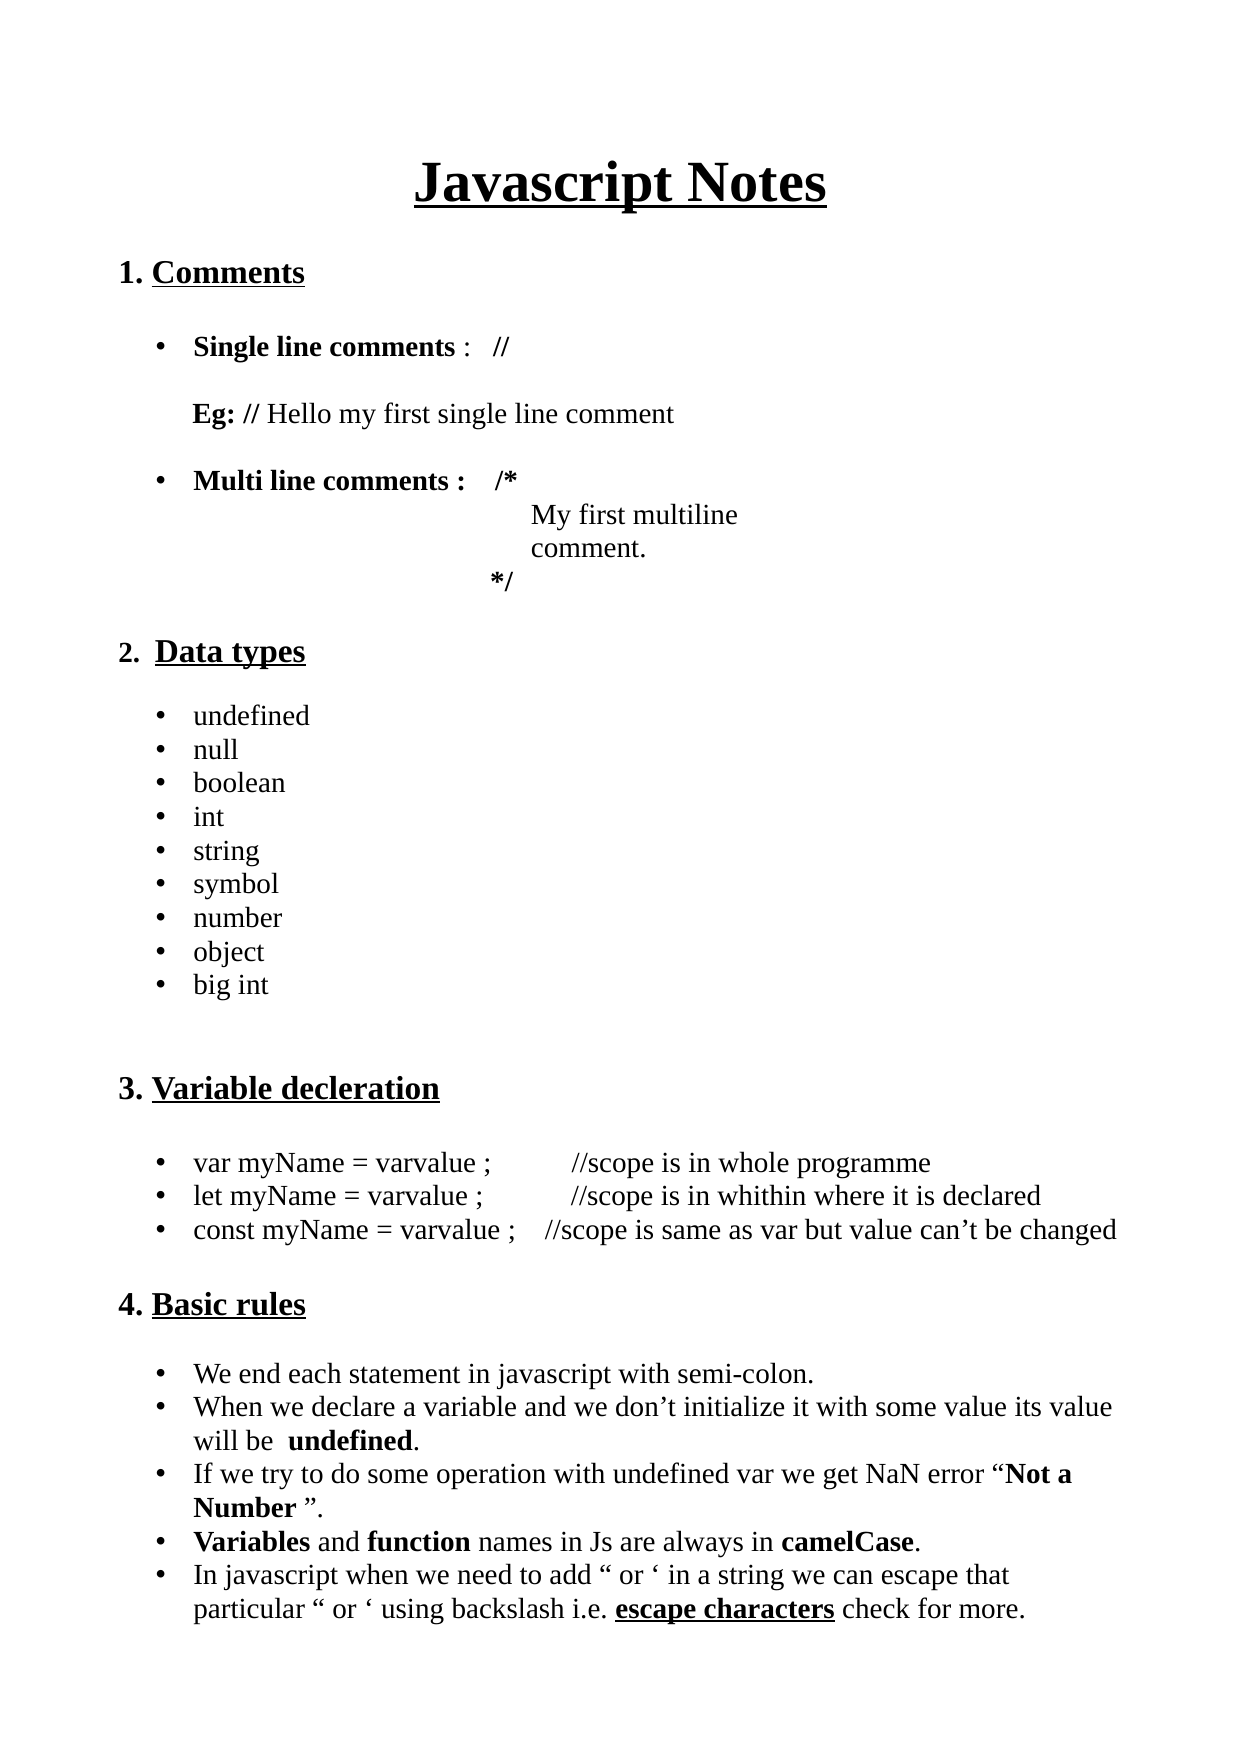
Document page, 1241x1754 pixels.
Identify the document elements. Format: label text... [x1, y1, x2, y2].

list var myName = varvalue ; //scope is in whole programme [156, 1145, 1122, 1178]
list string [156, 833, 1122, 866]
list boolean [156, 765, 1122, 799]
list object [156, 934, 1122, 967]
list let myName = varvalue ; //scope is in whithin where it is declared [156, 1178, 1122, 1212]
text 1. Comments [118, 252, 1122, 291]
list number [156, 900, 1122, 934]
text 4. Basic rules [118, 1284, 1122, 1322]
list symbol [156, 866, 1122, 900]
text 3. Variable decleration [118, 1068, 1122, 1106]
text Eg: // Hello my first single line comment [118, 396, 1122, 430]
list Multi line comments : /* [156, 463, 1122, 497]
list In javascript when we need to add “ or ‘ in a string we can escape that particular “ or ‘ using backslash i.e. escape characters check for more. [156, 1557, 1122, 1625]
text */ [118, 564, 1122, 597]
list undefined [156, 698, 1122, 732]
list int [156, 799, 1122, 833]
list My first multiline [493, 497, 1122, 530]
list Variables and function names in Js are always in camelCase. [156, 1524, 1122, 1557]
list Single line comments : // [156, 329, 1122, 363]
list null [156, 732, 1122, 765]
list const myName = varvalue ; //scope is same as var but value can’t be changed [156, 1212, 1122, 1246]
list big int [156, 967, 1122, 1001]
text 2. Data types [118, 631, 1122, 669]
list When we declare a variable and we don’t initialize it with some value its value will be undefined. [156, 1389, 1122, 1457]
list comment. [493, 530, 1122, 564]
list We end each statement in javascript with semi-colon. [156, 1356, 1122, 1389]
list If we try to do some operation with undefined var we get NaN error “Not a Number ”. [156, 1457, 1122, 1524]
text Javascript Notes [118, 147, 1122, 214]
